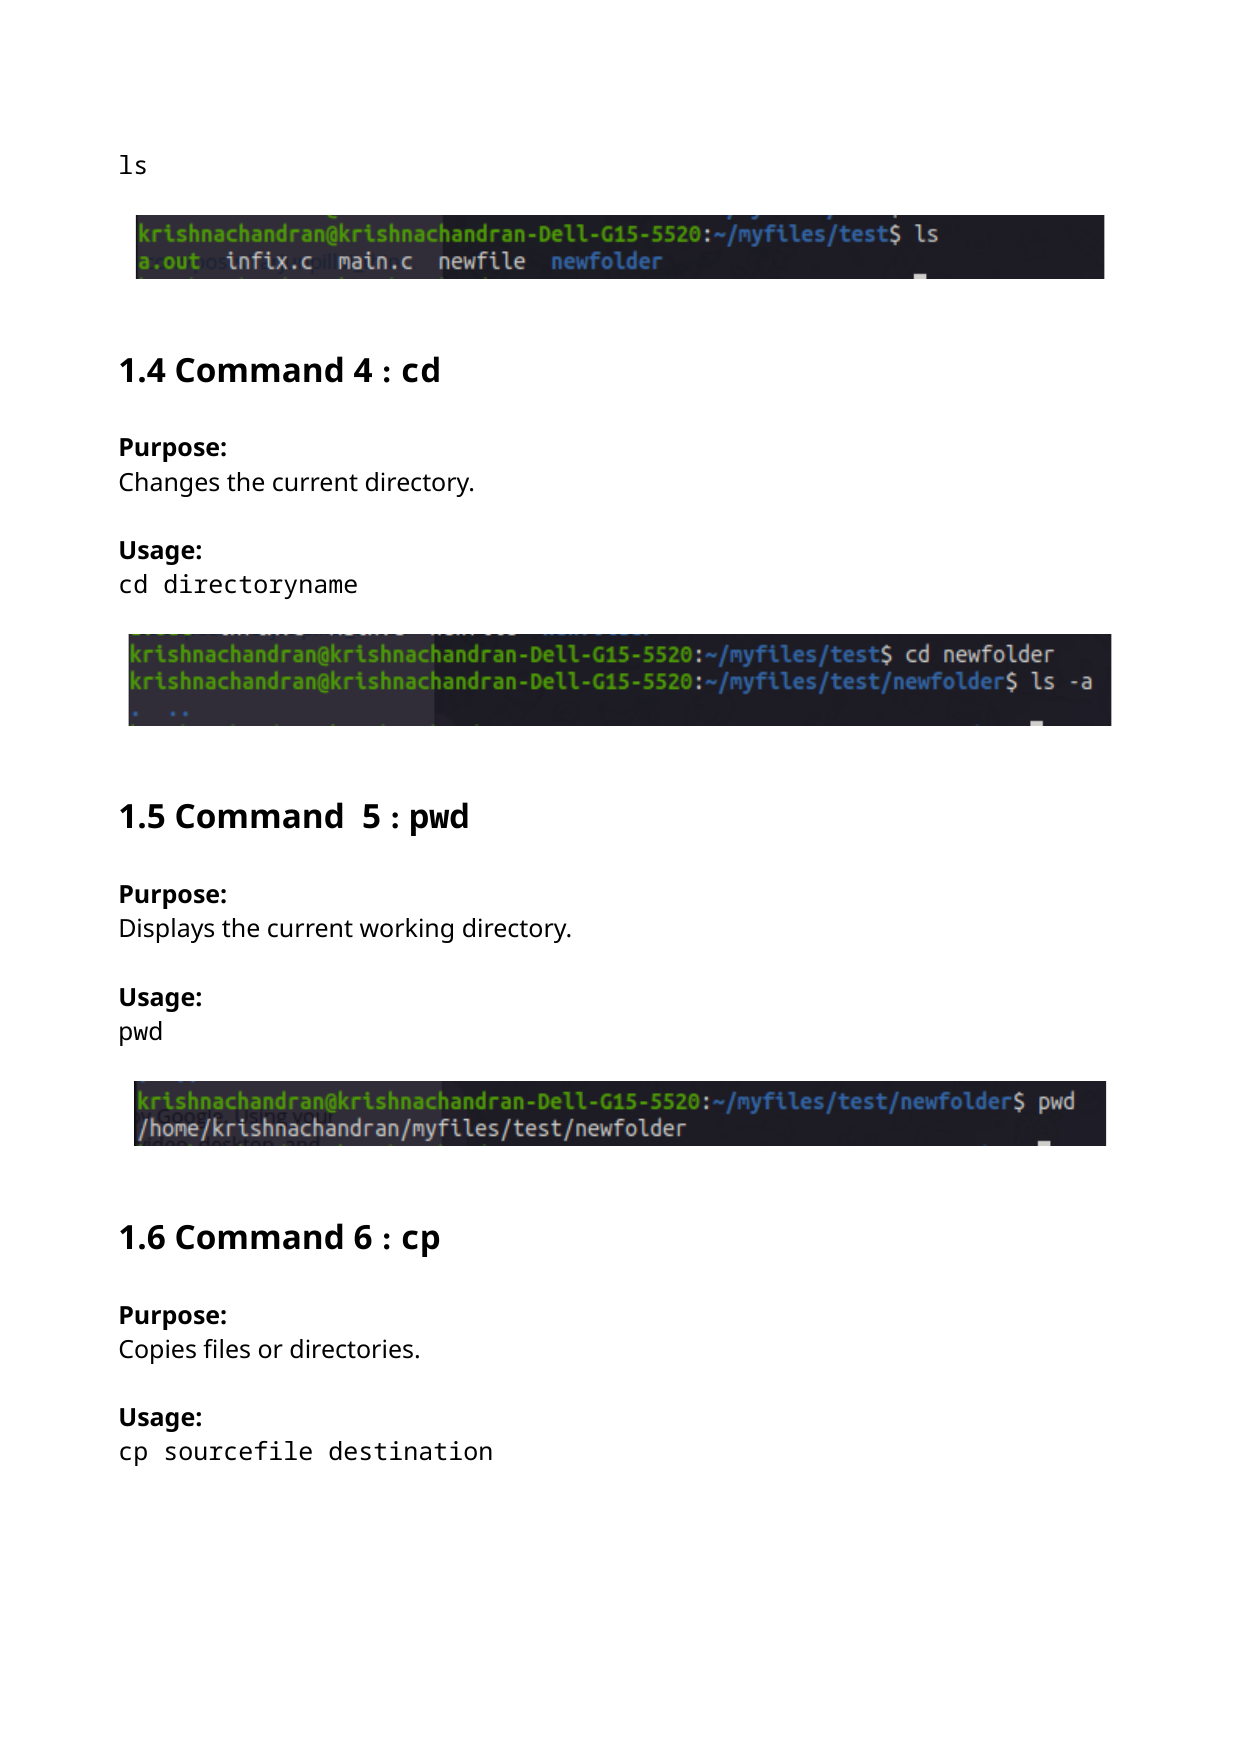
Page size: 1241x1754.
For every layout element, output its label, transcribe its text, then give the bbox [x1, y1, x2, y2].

text Usage: [118, 979, 1122, 1013]
text 1.4 Command 4 : cd [118, 346, 1122, 392]
picture [128, 634, 1112, 726]
text Displays the current working directory. [118, 911, 1122, 945]
text Usage: [118, 532, 1122, 566]
picture [134, 1081, 1107, 1146]
text cp sourcefile destination [118, 1433, 1122, 1468]
text cd directoryname [118, 566, 1122, 600]
picture [135, 215, 1105, 279]
text Purpose: [118, 877, 1122, 911]
text Changes the current directory. [118, 464, 1122, 498]
text Usage: [118, 1399, 1122, 1433]
text Purpose: [118, 1297, 1122, 1331]
text Copies files or directories. [118, 1331, 1122, 1365]
text ls [118, 148, 1122, 182]
text 1.6 Command 6 : cp [118, 1213, 1122, 1259]
text Purpose: [118, 430, 1122, 464]
text pwd [118, 1013, 1122, 1047]
text 1.5 Command 5 : pwd [118, 793, 1122, 839]
